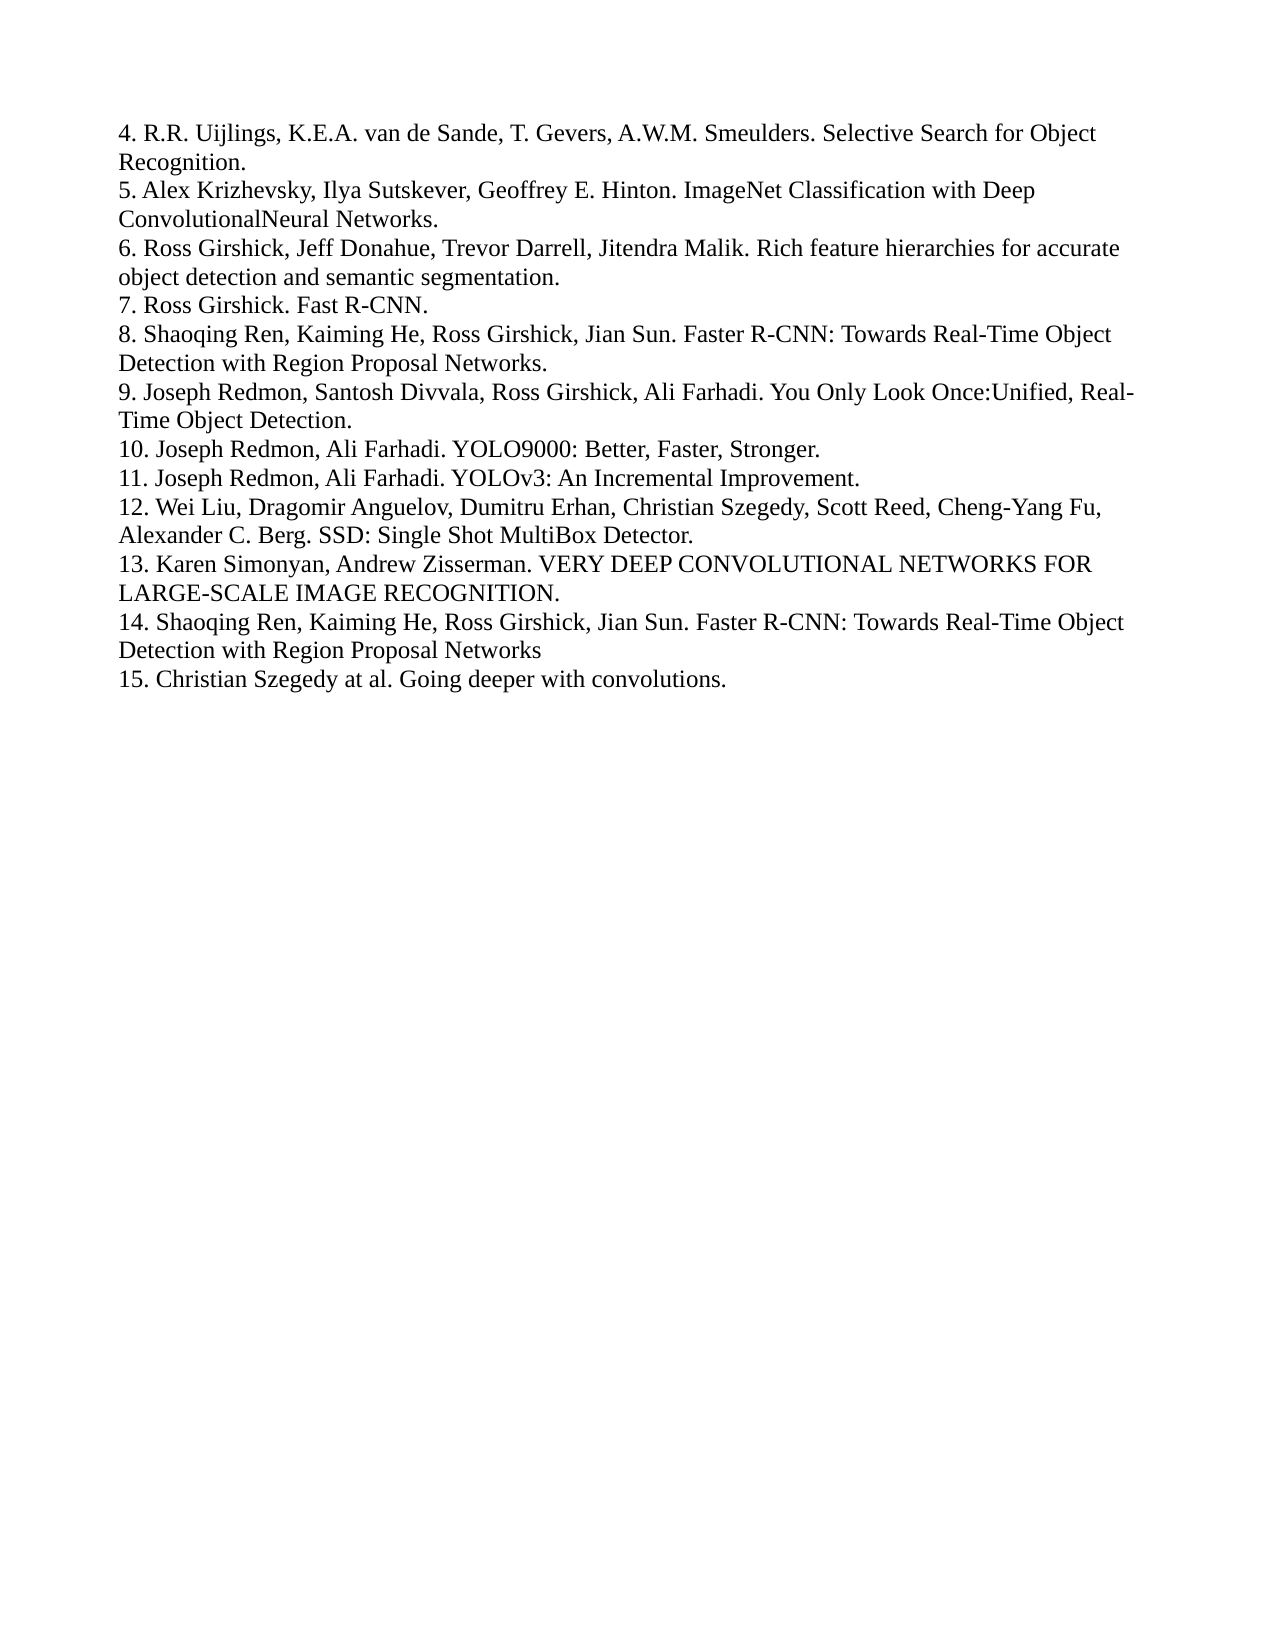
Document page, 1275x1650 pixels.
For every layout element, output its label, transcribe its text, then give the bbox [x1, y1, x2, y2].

text 8. Shaoqing Ren, Kaiming He, Ross Girshick, Jian Sun. Faster R-CNN: Towards Real-Time Object Detection with Region Proposal Networks. [118, 319, 1157, 377]
text 12. Wei Liu, Dragomir Anguelov, Dumitru Erhan, Christian Szegedy, Scott Reed, Cheng-Yang Fu, Alexander C. Berg. SSD: Single Shot MultiBox Detector. [118, 492, 1157, 549]
text 7. Ross Girshick. Fast R-CNN. [118, 291, 1157, 319]
text 5. Alex Krizhevsky, Ilya Sutskever, Geoffrey E. Hinton. ImageNet Classification with Deep ConvolutionalNeural Networks. [118, 176, 1157, 233]
text 9. Joseph Redmon, Santosh Divvala, Ross Girshick, Ali Farhadi. You Only Look Once:Unified, Real-Time Object Detection. [118, 377, 1157, 434]
text 15. Christian Szegedy at al. Going deeper with convolutions. [118, 664, 1157, 693]
text 10. Joseph Redmon, Ali Farhadi. YOLO9000: Better, Faster, Stronger. [118, 434, 1157, 463]
text 14. Shaoqing Ren, Kaiming He, Ross Girshick, Jian Sun. Faster R-CNN: Towards Real-Time Object Detection with Region Proposal Networks [118, 607, 1157, 664]
text 13. Karen Simonyan, Andrew Zisserman. VERY DEEP CONVOLUTIONAL NETWORKS FOR LARGE-SCALE IMAGE RECOGNITION. [118, 549, 1157, 607]
text 6. Ross Girshick, Jeff Donahue, Trevor Darrell, Jitendra Malik. Rich feature hierarchies for accurate object detection and semantic segmentation. [118, 233, 1157, 291]
text 11. Joseph Redmon, Ali Farhadi. YOLOv3: An Incremental Improvement. [118, 463, 1157, 492]
text 4. R.R. Uijlings, K.E.A. van de Sande, T. Gevers, A.W.M. Smeulders. Selective Search for Object Recognition. [118, 118, 1157, 176]
